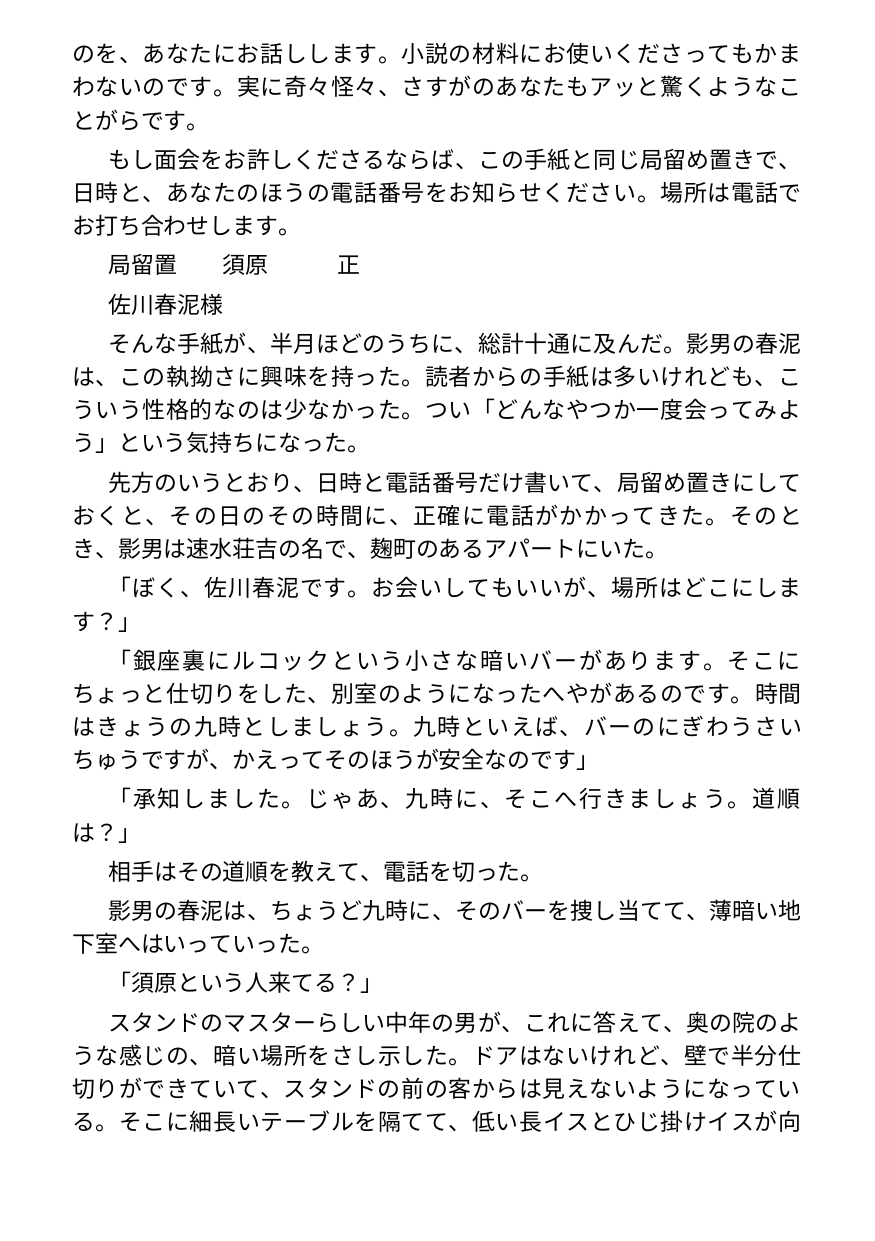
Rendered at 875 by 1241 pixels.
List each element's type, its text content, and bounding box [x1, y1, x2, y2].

text 先方のいうとおり、日時と電話番号だけ書いて、局留め置きにしておくと、その日のその時間に、正確に電話がかかってきた。そのとき、影男は速水荘吉の名で、麹町のあるアパートにいた。 [72, 464, 802, 564]
text 「ぼく、佐川春泥です。お会いしてもいいが、場所はどこにします？」 [72, 570, 802, 637]
text のを、あなたにお話しします。小説の材料にお使いくださってもかまわないのです。実に奇々怪々、さすがのあなたもアッと驚くようなことがらです。 [72, 36, 802, 136]
text もし面会をお許しくださるならば、この手紙と同じ局留め置きで、日時と、あなたのほうの電話番号をお知らせください。場所は電話でお打ち合わせします。 [72, 142, 802, 241]
text 相手はその道順を教えて、電話を切った。 [72, 854, 802, 887]
text 影男の春泥は、ちょうど九時に、そのバーを捜し当てて、薄暗い地下室へはいっていった。 [72, 893, 802, 959]
text スタンドのマスターらしい中年の男が、これに答えて、奥の院のような感じの、暗い場所をさし示した。ドアはないけれど、壁で半分仕切りができていて、スタンドの前の客からは見えないようになっている。そこに細長いテーブルを隔てて、低い長イスとひじ掛けイスが向 [72, 1004, 802, 1137]
text 「須原という人来てる？」 [72, 965, 802, 998]
text 「承知しました。じゃあ、九時に、そこへ行きましょう。道順は？」 [72, 781, 802, 848]
text そんな手紙が、半月ほどのうちに、総計十通に及んだ。影男の春泥は、この執拗さに興味を持った。読者からの手紙は多いけれども、こういう性格的なのは少なかった。つい「どんなやつか一度会ってみよう」という気持ちになった。 [72, 326, 802, 458]
text 「銀座裏にルコックという小さな暗いバーがあります。そこにちょっと仕切りをした、別室のようになったへやがあるのです。時間はきょうの九時としましょう。九時といえば、バーのにぎわうさいちゅうですが、かえってそのほうが安全なのです」 [72, 642, 802, 775]
text 佐川春泥様 [72, 286, 802, 320]
text 局留置 須原 正 [72, 247, 802, 281]
